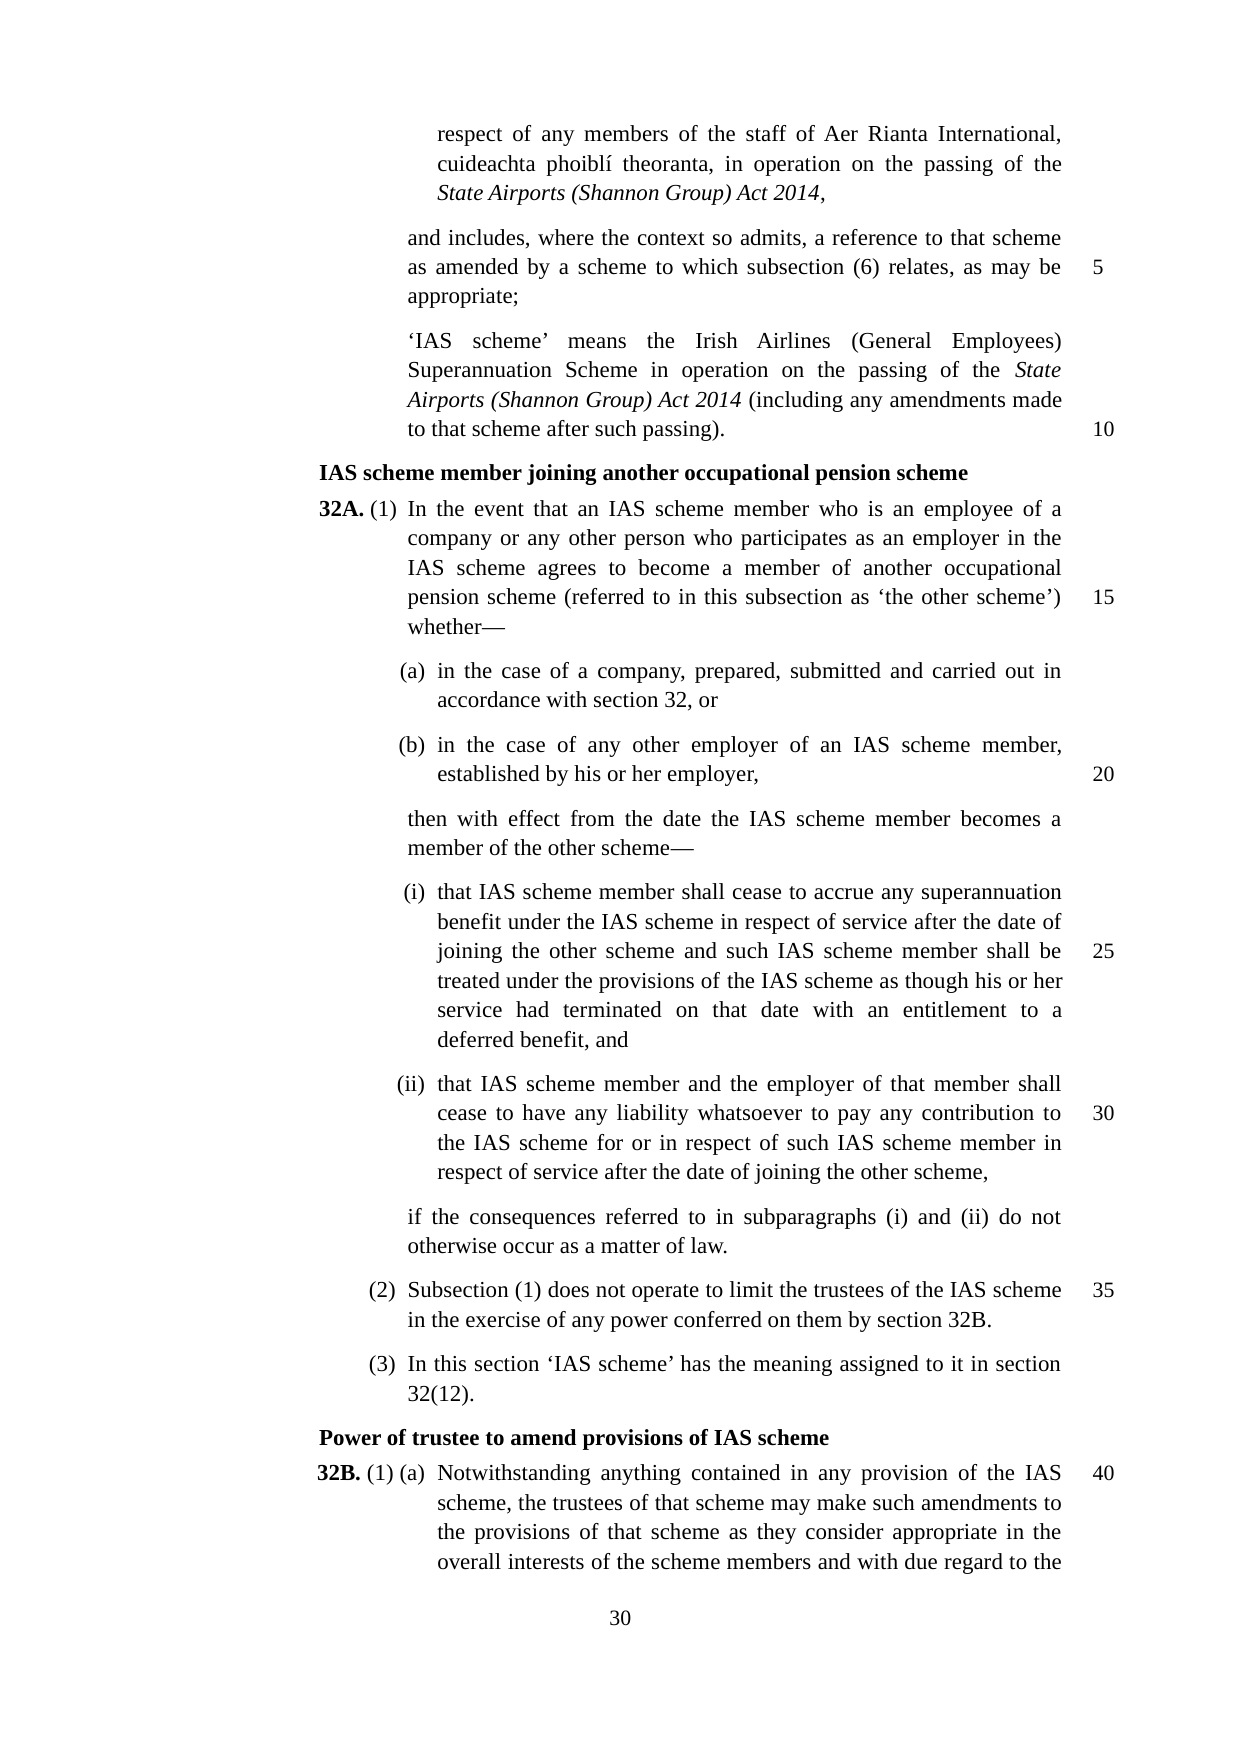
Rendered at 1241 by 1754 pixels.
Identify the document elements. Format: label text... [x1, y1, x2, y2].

text (a) in the case of a company, prepared, submitted and carried out in accordance with section 32, or [307, 655, 1063, 714]
text then with effect from the date the IAS scheme member becomes a member of the other scheme⁠— [319, 802, 1063, 861]
text (b) in the case of any other employer of an IAS scheme member, established by his or her employer, [307, 729, 1063, 788]
text (i) that IAS scheme member shall cease to accrue any superannuation benefit under the IAS scheme in respect of service after the date of joining the other scheme and such IAS scheme member shall be treated under the provisions of the IAS scheme as though his or her service had terminated on that date with an entitlement to a deferred benefit, and [307, 876, 1063, 1053]
text and includes, where the context so admits, a reference to that scheme as amended by a scheme to which subsection (6) relates, as may be appropriate; [319, 221, 1063, 310]
text 32B. (1) (a) Notwithstanding anything contained in any provision of the IAS scheme, the trustees of that scheme may make such amendments to the provisions of that scheme as they consider appropriate in the overall interests of the scheme members and with due regard to the [307, 1457, 1063, 1575]
text (2) Subsection (1) does not operate to limit the trustees of the IAS scheme in the exercise of any power conferred on them by section 32B. [319, 1274, 1063, 1333]
text 32A. (1) In the event that an IAS scheme member who is an employee of a company or any other person who participates as an employer in the IAS scheme agrees to become a member of another occupational pension scheme (referred to in this subsection as ‘the other scheme’) whether⁠— [319, 493, 1063, 640]
text IAS scheme member joining another occupational pension scheme [319, 457, 1063, 487]
text (ii) that IAS scheme member and the employer of that member shall cease to have any liability whatsoever to pay any contribution to the IAS scheme for or in respect of such IAS scheme member in respect of service after the date of joining the other scheme, [307, 1068, 1063, 1186]
text Power of trustee to amend provisions of IAS scheme [319, 1422, 1063, 1451]
text (3) In this section ‘IAS scheme’ has the meaning assigned to it in section 32(12). [319, 1348, 1063, 1407]
text ‘IAS scheme’ means the Irish Airlines (General Employees) Superannuation Scheme in operation on the passing of the State Airports (Shannon Group) Act 2014 (including any amendments made to that scheme after such passing). [319, 324, 1063, 442]
text respect of any members of the staff of Aer Rianta International, cuideachta phoiblí theoranta, in operation on the passing of the State Airports (Shannon Group) Act 2014, [307, 118, 1063, 207]
text if the consequences referred to in subparagraphs (i) and (ii) do not otherwise occur as a matter of law. [319, 1201, 1063, 1259]
